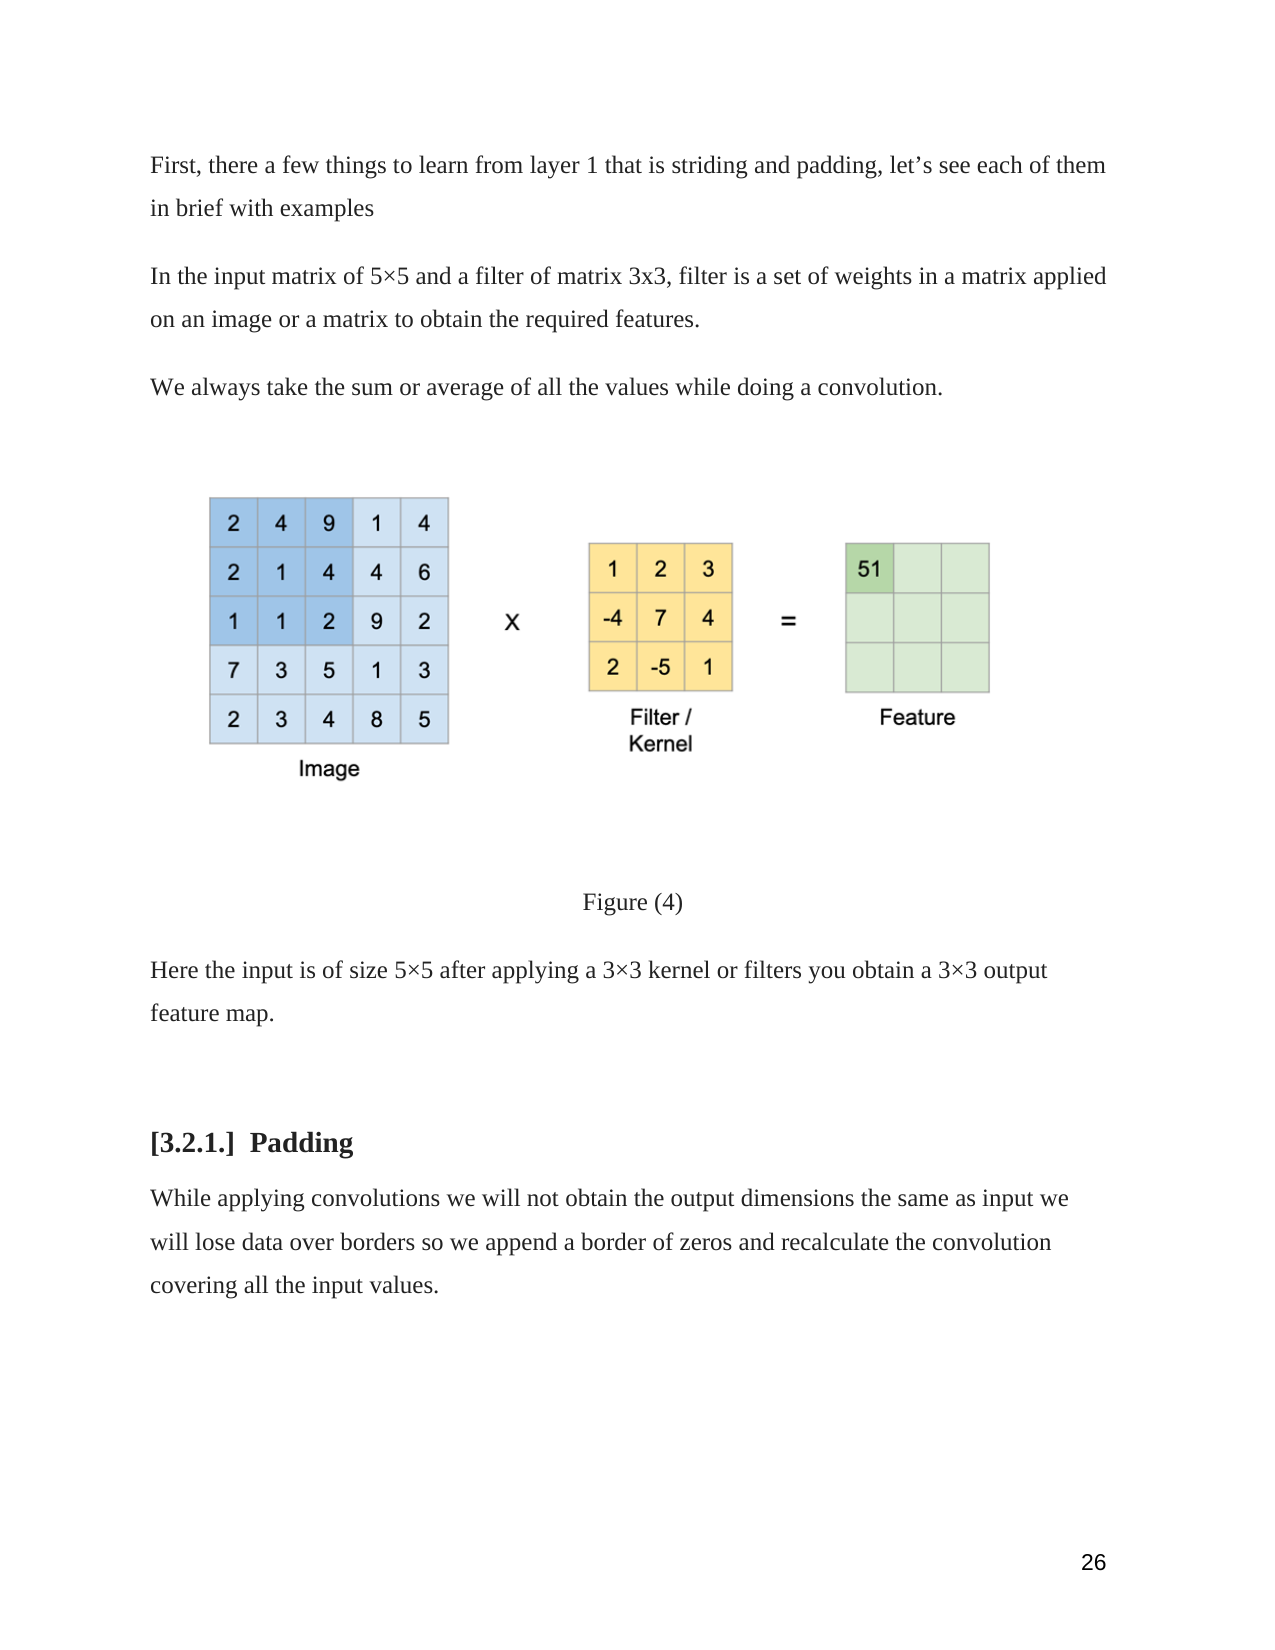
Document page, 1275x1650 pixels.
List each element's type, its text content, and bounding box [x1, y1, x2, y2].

text Figure (4) [150, 441, 1116, 916]
picture [153, 443, 1110, 815]
text We always take the sum or average of all the values while doing a convolution. [150, 372, 1116, 401]
text In the input matrix of 5×5 and a filter of matrix 3x3, filter is a set of weights in a matrix applied on an image or a matrix to obtain the required features. [150, 261, 1116, 333]
text First, there a few things to learn from layer 1 that is striding and padding, let’s see each of them in brief with examples [150, 150, 1116, 222]
text While applying convolutions we will not obtain the output dimensions the same as input we will lose data over borders so we append a border of zeros and recalculate the convolution covering all the input values. [150, 1183, 1106, 1298]
text [3.2.1.] Padding [150, 1125, 1106, 1158]
text Here the input is of size 5×5 after applying a 3×3 kernel or filters you obtain a 3×3 output feature map. [150, 955, 1106, 1027]
